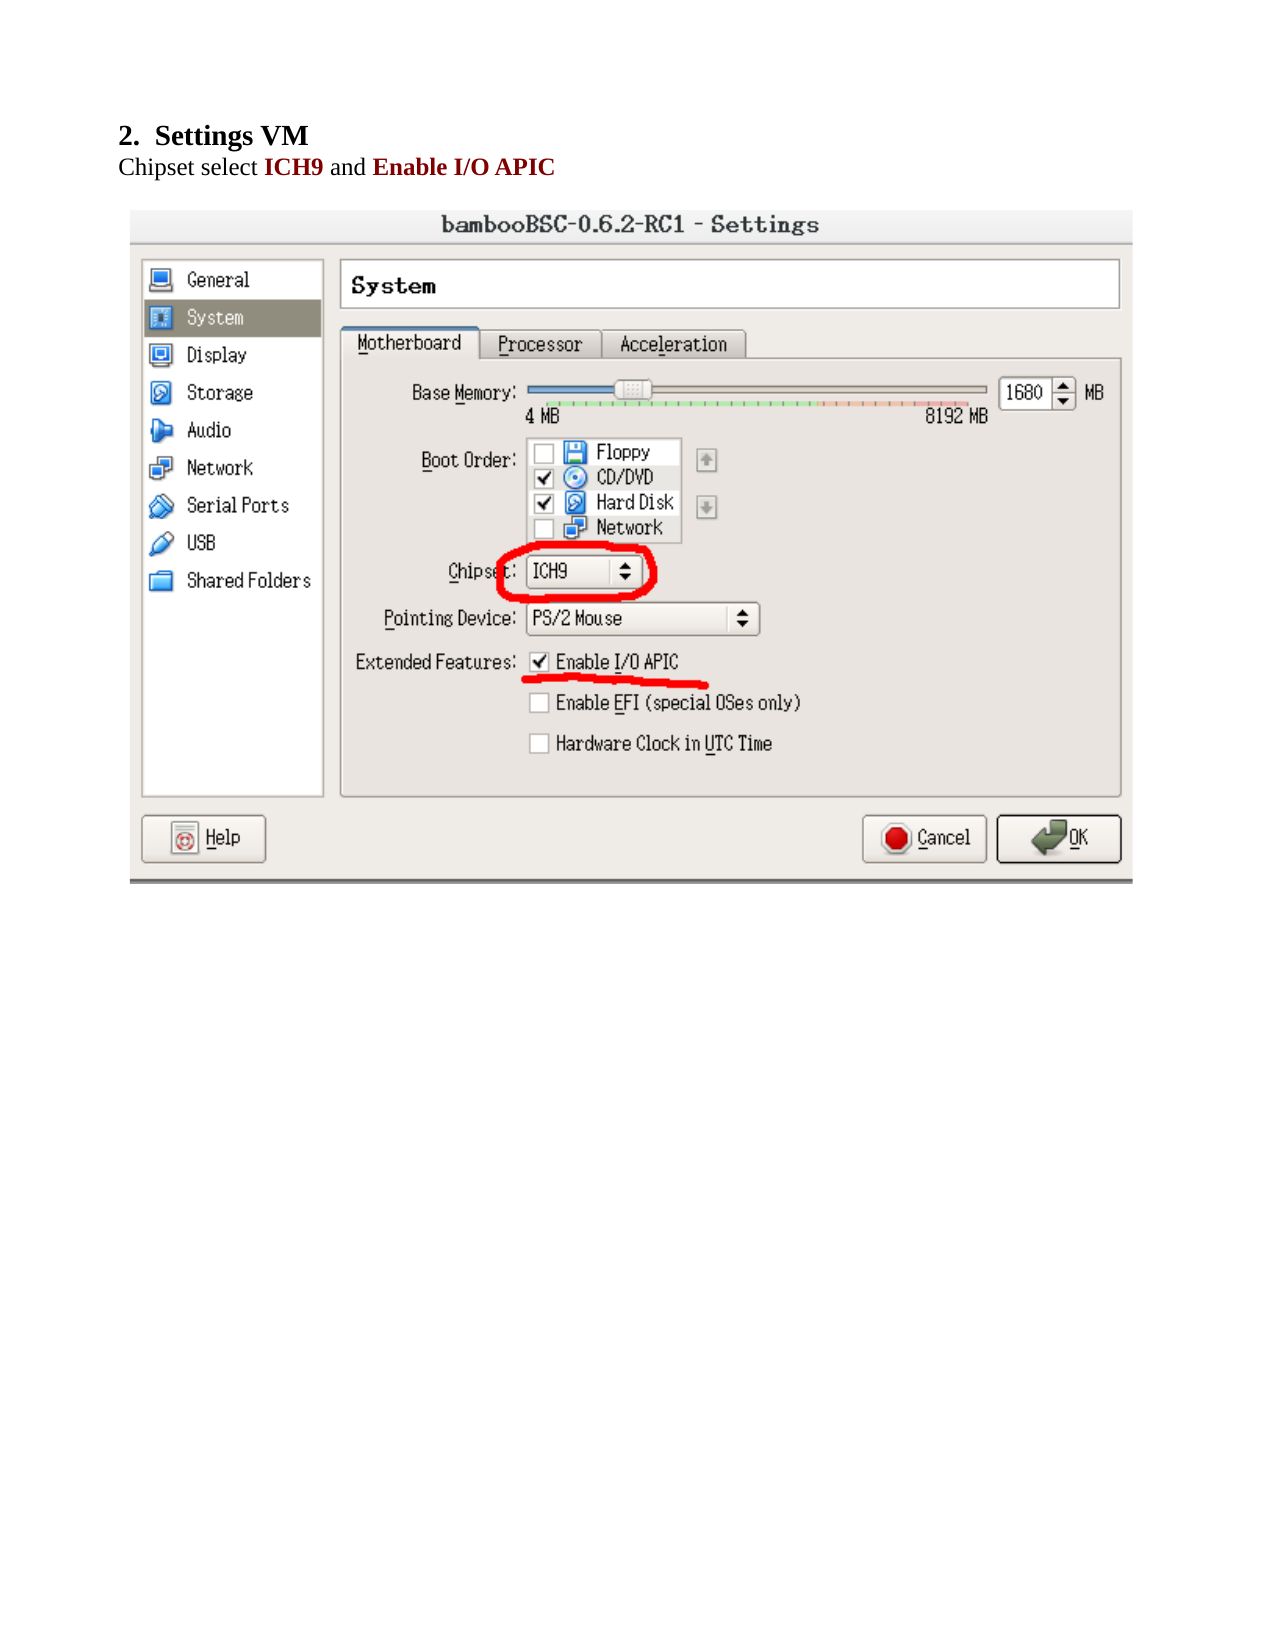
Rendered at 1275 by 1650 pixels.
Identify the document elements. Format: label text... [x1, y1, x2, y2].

picture [129, 210, 1133, 884]
text 2. Settings VM [118, 118, 1157, 152]
text Chipset select ICH9 and Enable I/O APIC [118, 152, 1157, 180]
